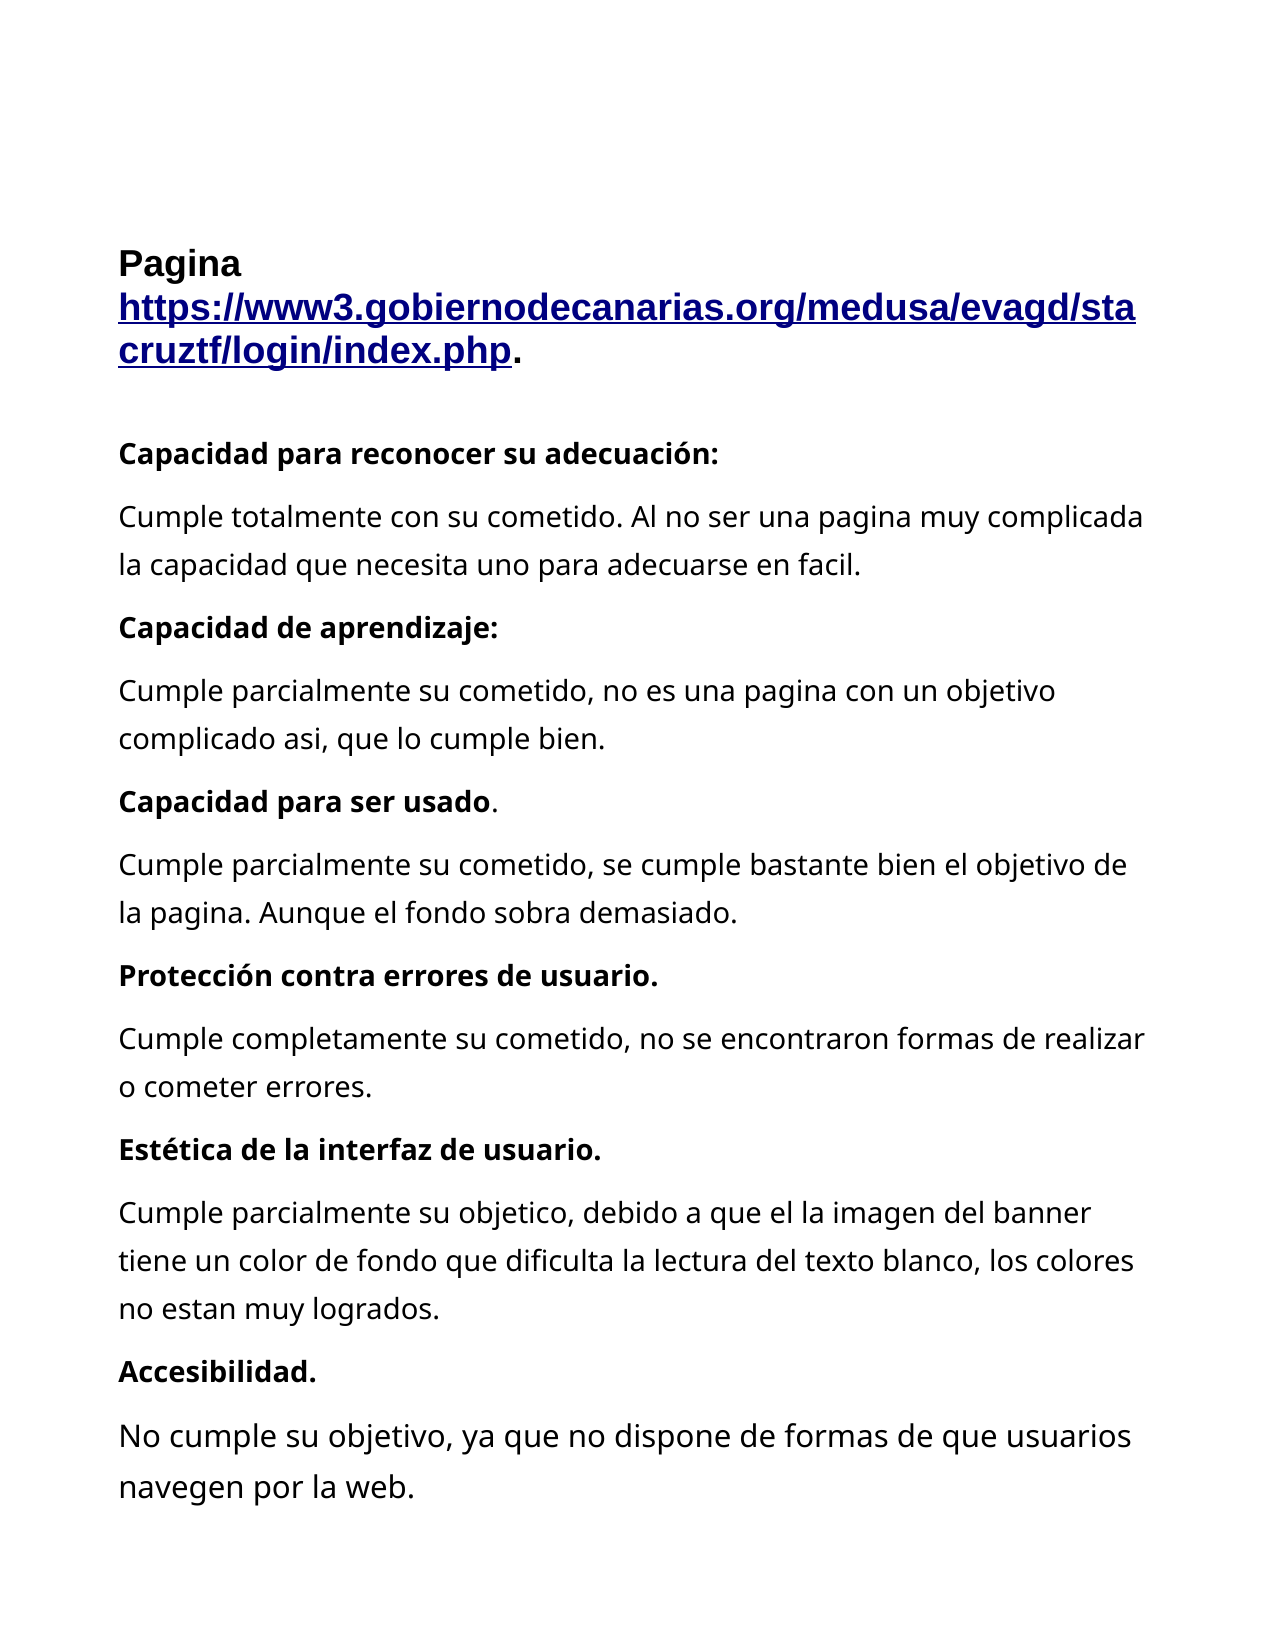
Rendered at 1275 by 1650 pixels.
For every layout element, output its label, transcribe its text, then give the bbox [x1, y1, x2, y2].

text Capacidad para reconocer su adecuación: [118, 433, 1157, 473]
text Accesibilidad. [118, 1351, 1157, 1391]
text Cumple parcialmente su objetico, debido a que el la imagen del banner tiene un color de fondo que dificulta la lectura del texto blanco, los colores no estan muy logrados. [118, 1193, 1157, 1328]
subtitle Pagina https://www3.gobiernodecanarias.org/medusa/evagd/stacruztf/login/index.php. [118, 241, 1157, 372]
text No cumple su objetivo, ya que no dispone de formas de que usuarios navegen por la web. [118, 1414, 1157, 1508]
text Capacidad de aprendizaje: [118, 607, 1157, 647]
text Cumple completamente su cometido, no se encontraron formas de realizar o cometer errores. [118, 1019, 1157, 1106]
text Cumple parcialmente su cometido, no es una pagina con un objetivo complicado asi, que lo cumple bien. [118, 671, 1157, 758]
text Capacidad para ser usado. [118, 781, 1157, 821]
text Protección contra errores de usuario. [118, 955, 1157, 995]
text Cumple parcialmente su cometido, se cumple bastante bien el objetivo de la pagina. Aunque el fondo sobra demasiado. [118, 844, 1157, 932]
text Estética de la interfaz de usuario. [118, 1129, 1157, 1169]
text Cumple totalmente con su cometido. Al no ser una pagina muy complicada la capacidad que necesita uno para adecuarse en facil. [118, 496, 1157, 584]
